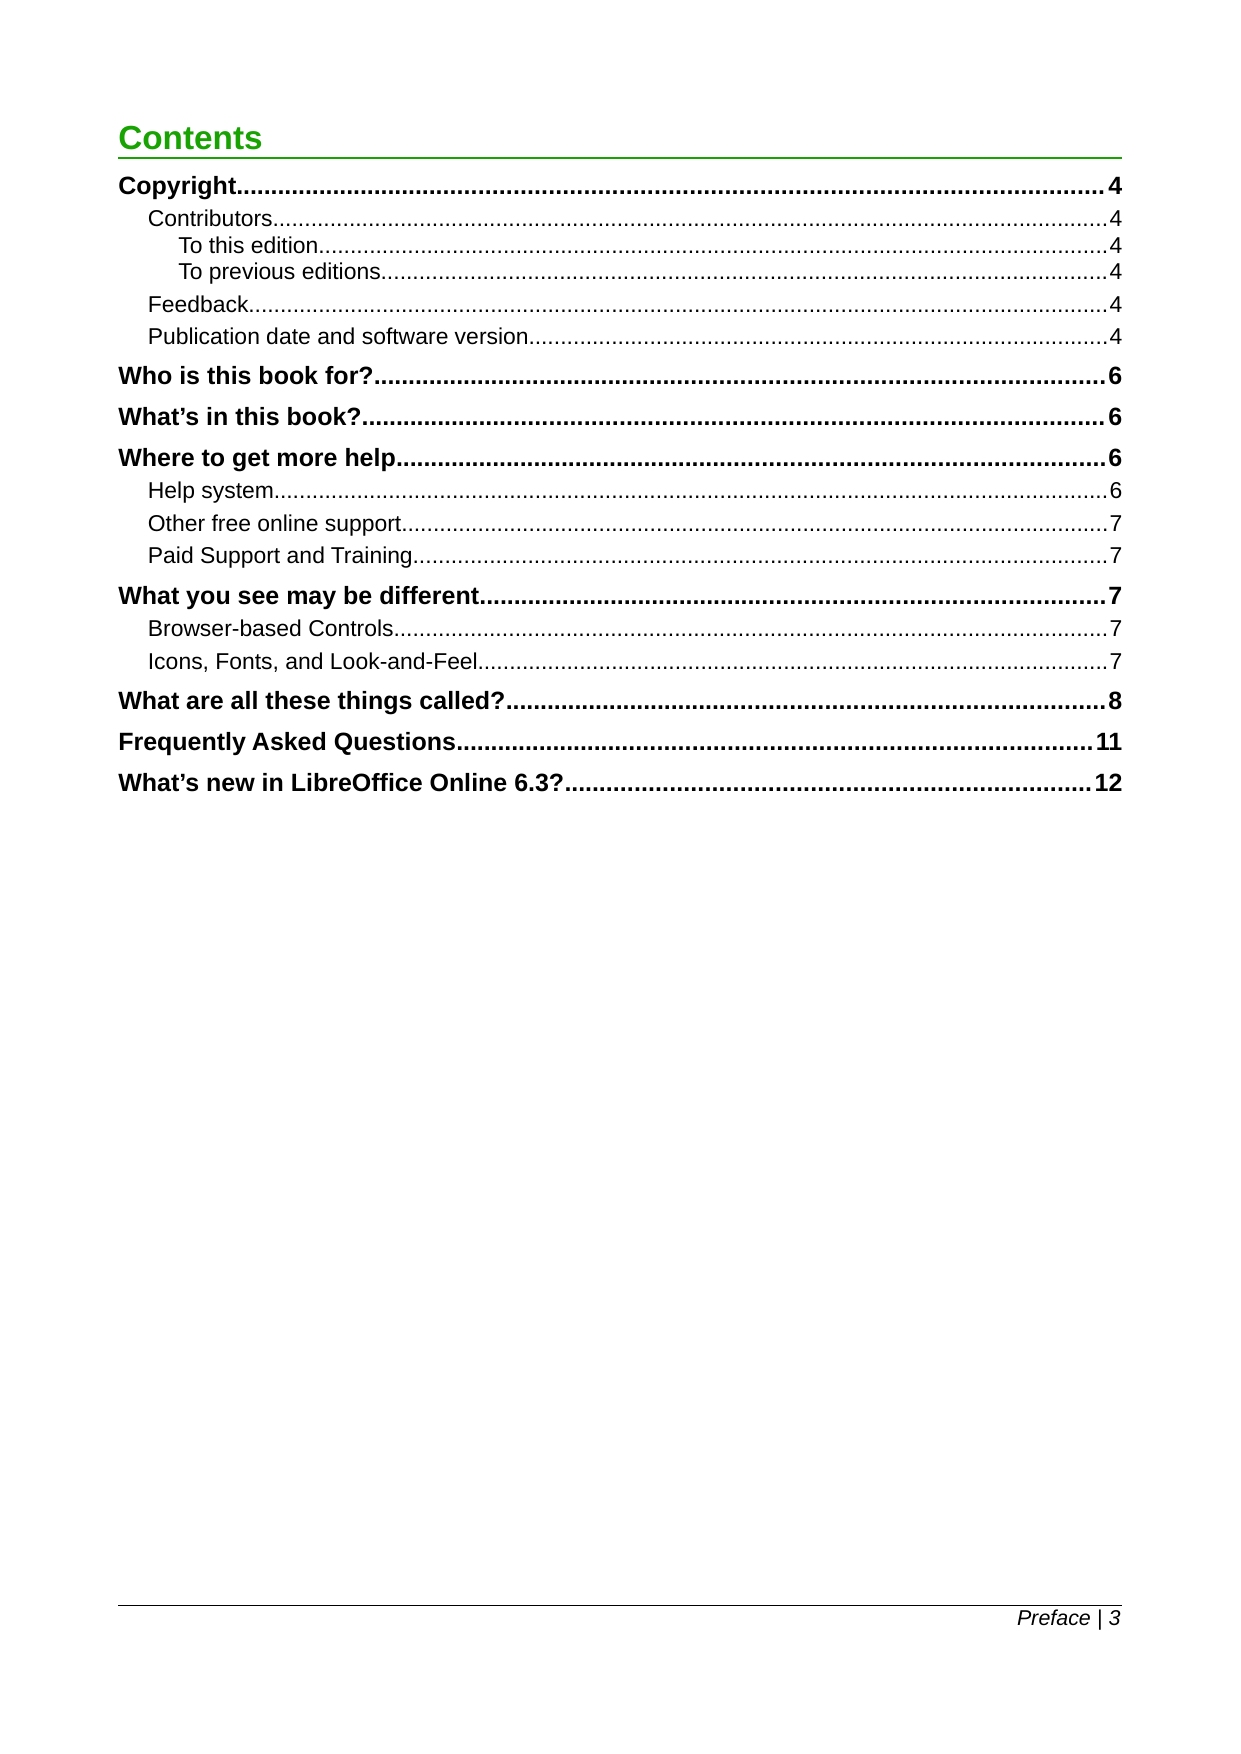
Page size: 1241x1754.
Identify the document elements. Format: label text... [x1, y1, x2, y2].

text Copyright 4 [118, 171, 1122, 199]
text Feedback 4 [148, 291, 1122, 317]
text Other free online support 7 [148, 510, 1122, 536]
text What are all these things called? 8 [118, 686, 1122, 715]
text To this edition 4 [178, 232, 1122, 258]
text To previous editions 4 [178, 258, 1122, 284]
text Who is this book for? 6 [118, 361, 1122, 390]
text Publication date and software version 4 [148, 323, 1122, 349]
subtitle Contents [118, 118, 1122, 157]
text What’s in this book? 6 [118, 402, 1122, 431]
text Contributors 4 [148, 205, 1122, 232]
text Browser-based Controls 7 [148, 615, 1122, 642]
text Where to get more help 6 [118, 443, 1122, 471]
text Icons, Fonts, and Look-and-Feel 7 [148, 648, 1122, 674]
text What you see may be different 7 [118, 581, 1122, 609]
text Paid Support and Training 7 [148, 542, 1122, 569]
text What’s new in LibreOffice Online 6.3? 12 [118, 768, 1122, 796]
text Frequently Asked Questions 11 [118, 727, 1122, 756]
text Help system 6 [148, 477, 1122, 504]
